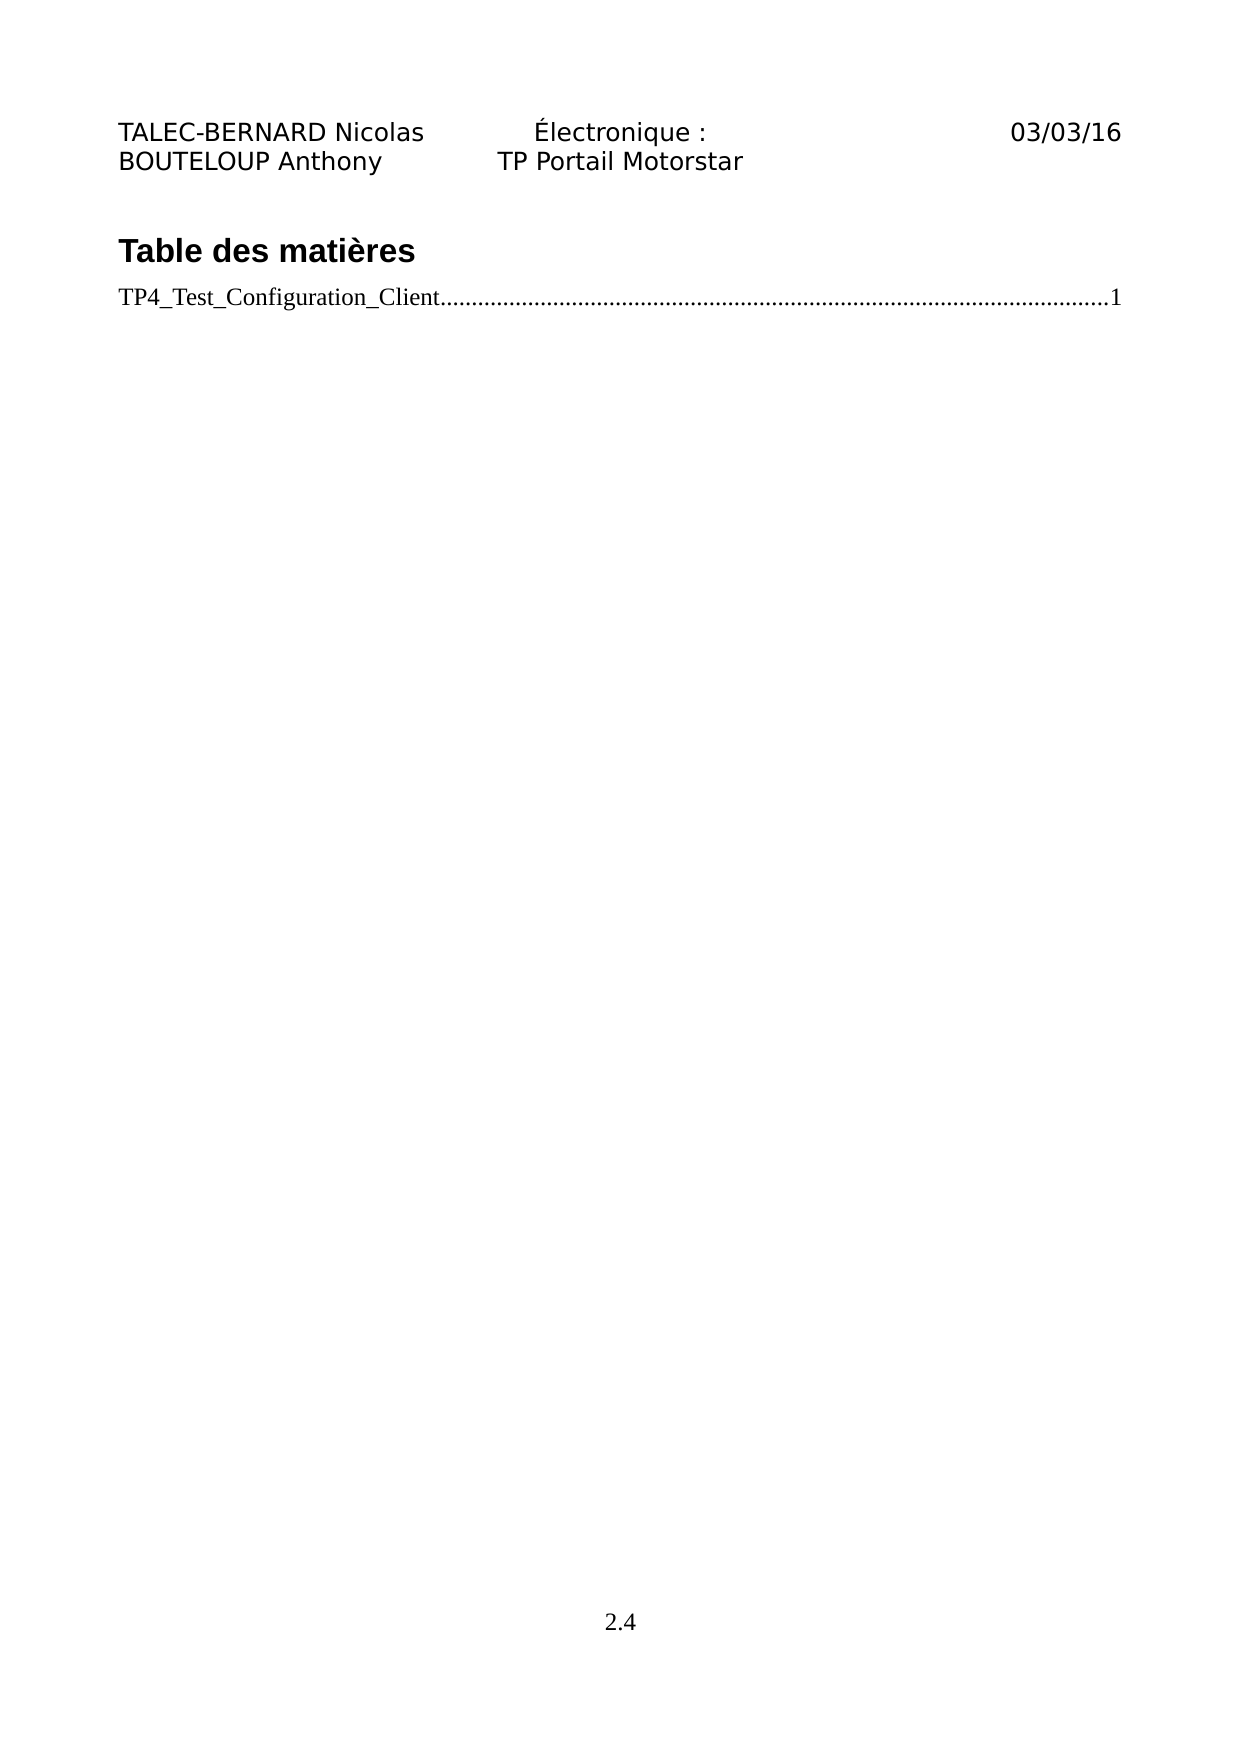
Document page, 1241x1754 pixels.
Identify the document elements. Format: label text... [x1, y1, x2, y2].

subtitle Table des matières [118, 231, 1122, 269]
text TP4_Test_Configuration_Client 1 [118, 282, 1122, 311]
